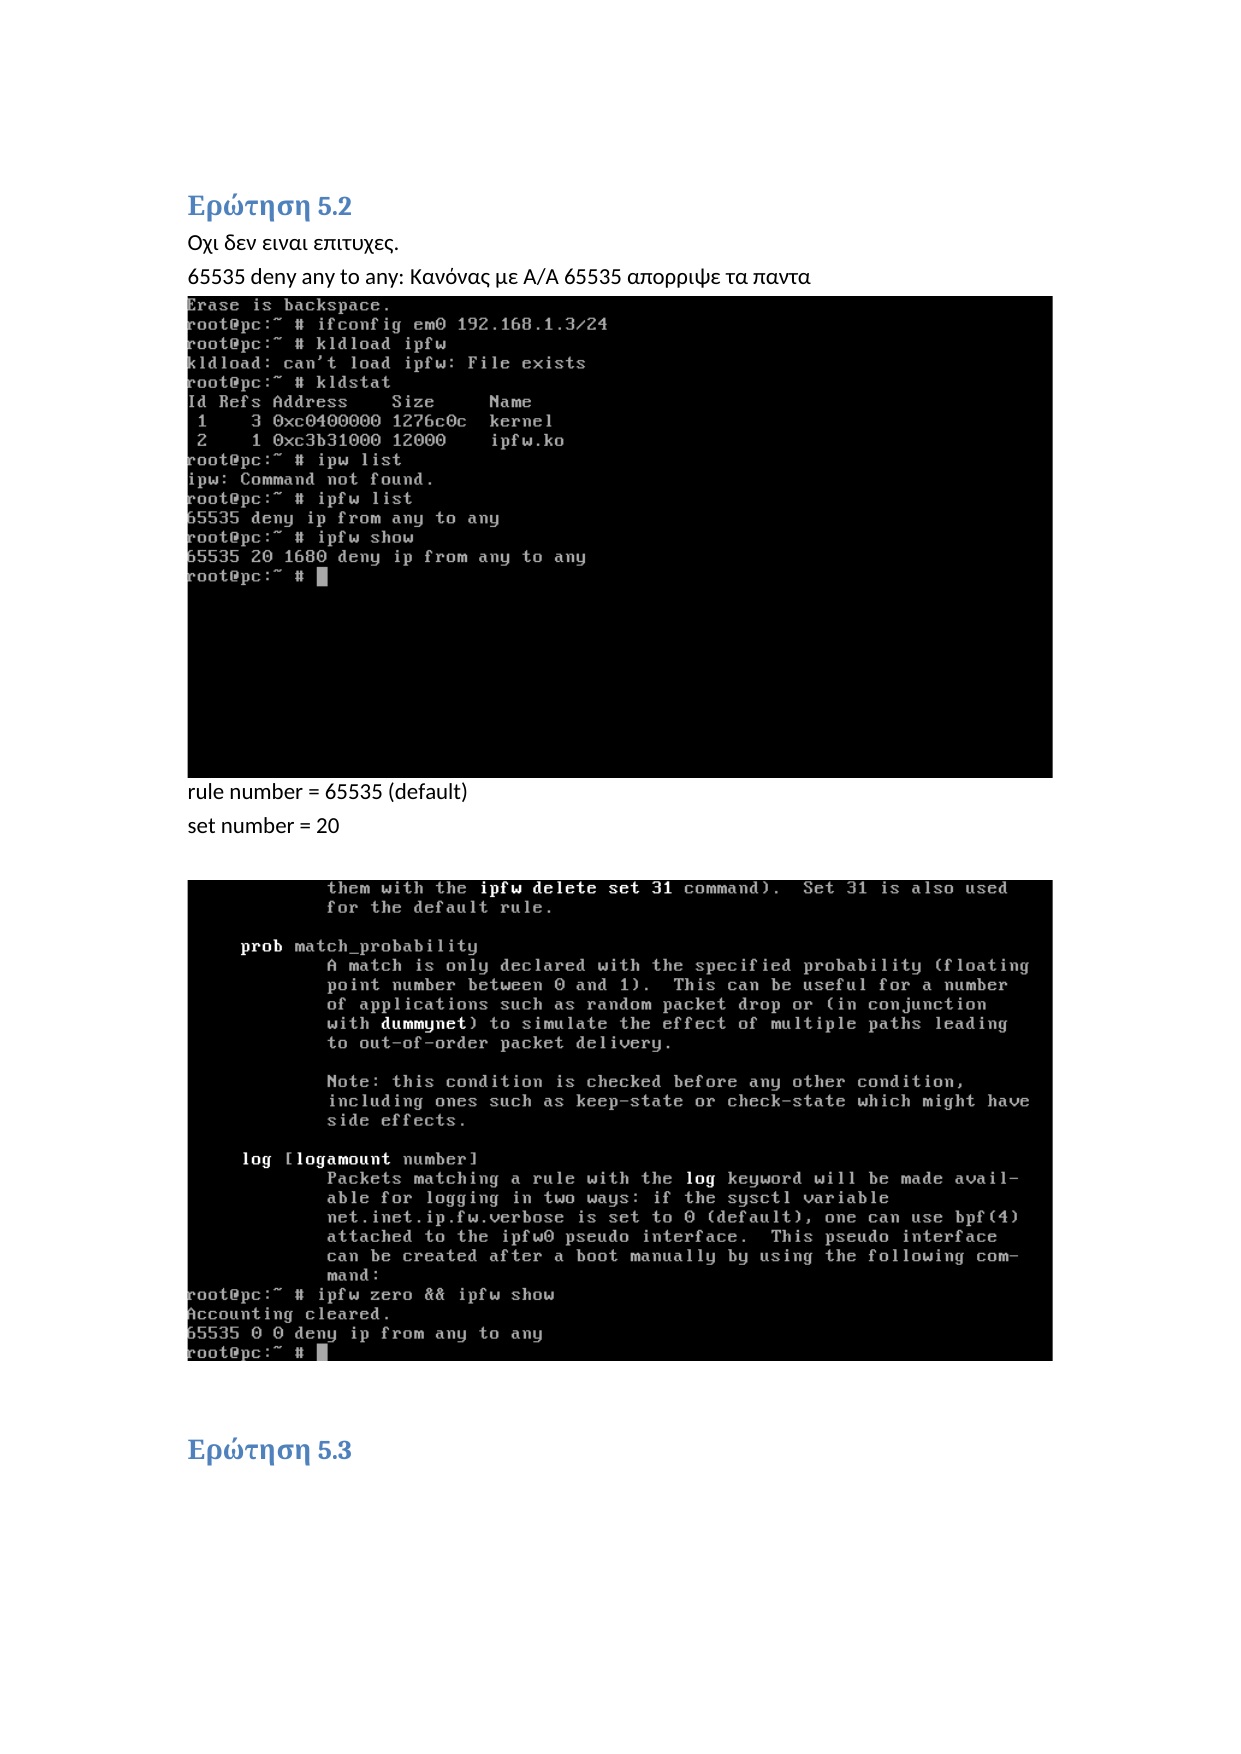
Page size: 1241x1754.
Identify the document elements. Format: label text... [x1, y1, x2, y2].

subtitle Ερώτηση 5.2 [187, 191, 1053, 222]
text 65535 deny any to any: Κανόνας με Α/Α 65535 απορριψε τα παντα [187, 262, 1053, 290]
text set number = 20 [187, 811, 1053, 839]
subtitle Ερώτηση 5.3 [187, 1435, 1053, 1466]
text Οχι δεν ειναι επιτυχες. [187, 228, 1053, 256]
text rule number = 65535 (default) [187, 778, 1053, 805]
